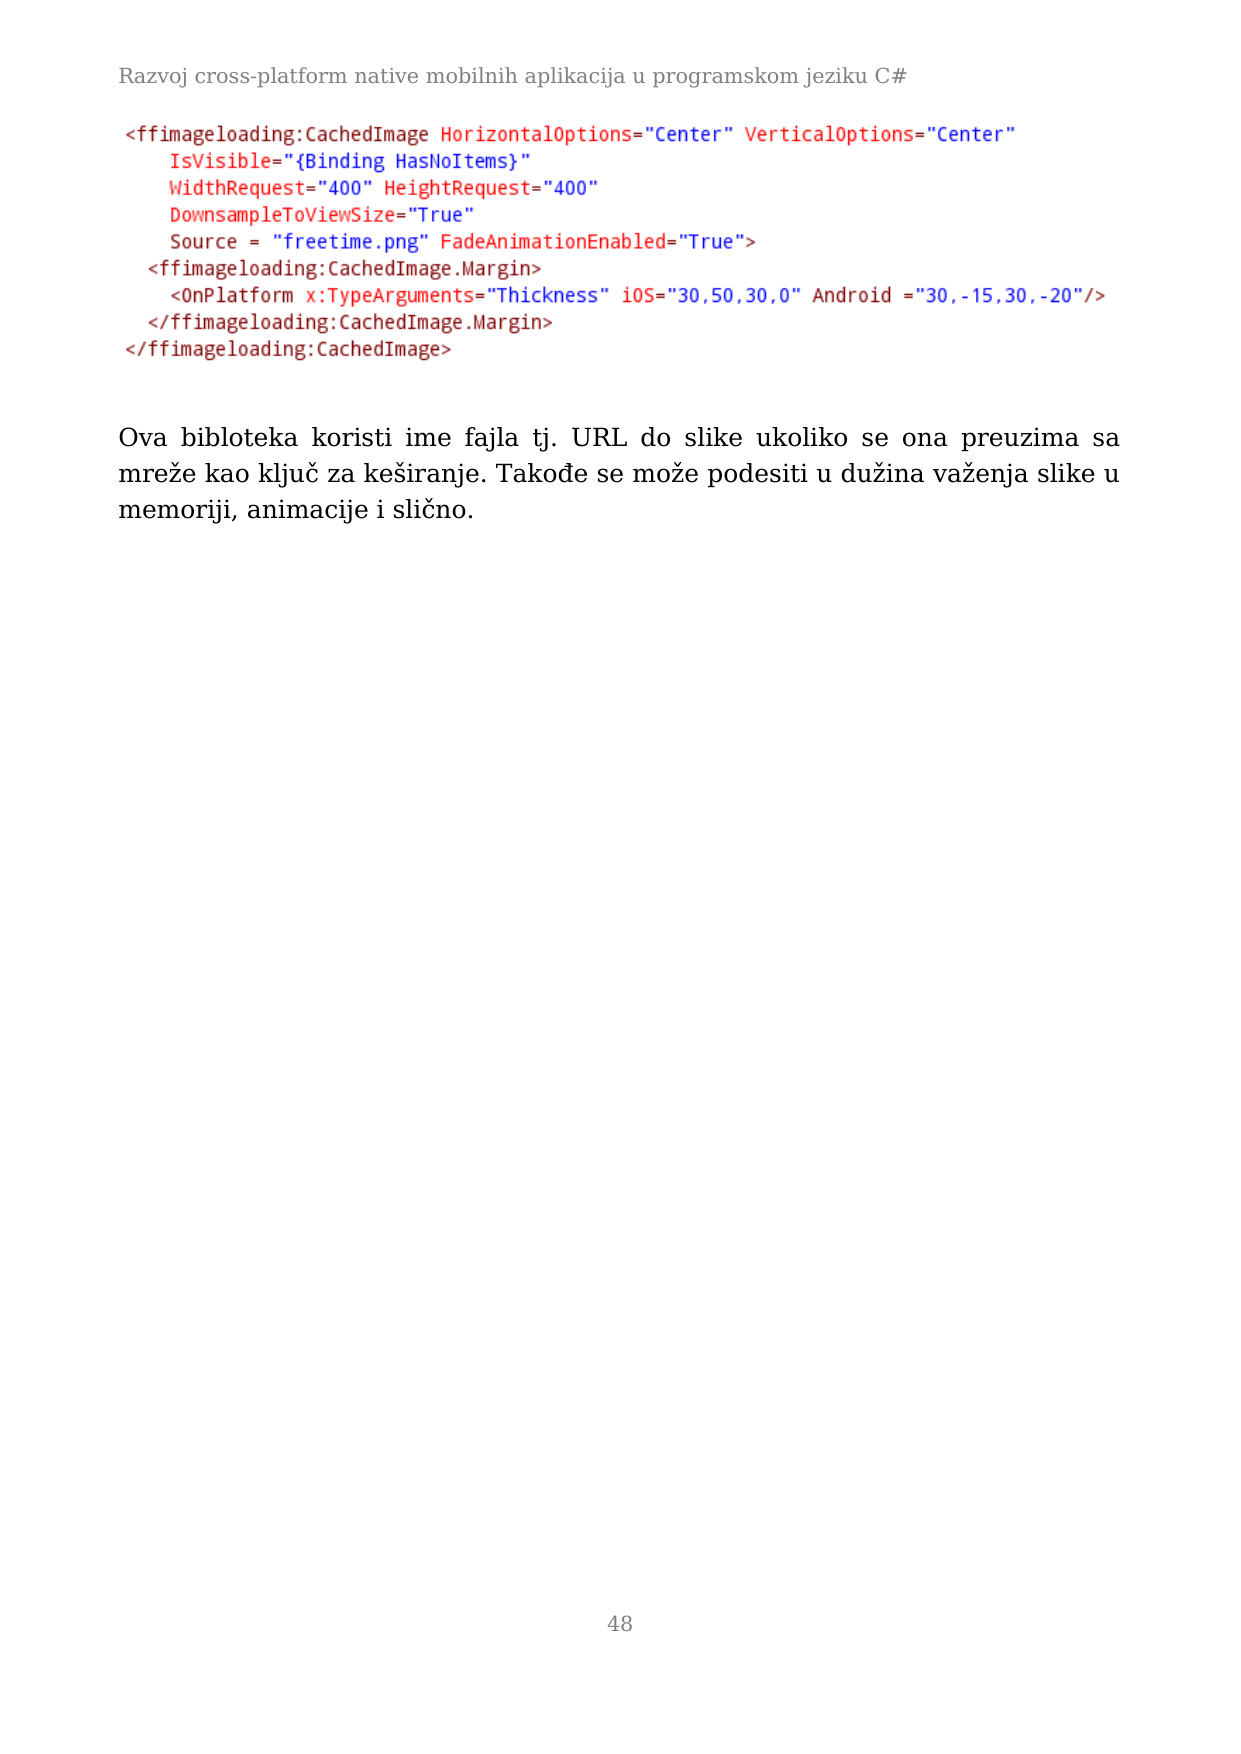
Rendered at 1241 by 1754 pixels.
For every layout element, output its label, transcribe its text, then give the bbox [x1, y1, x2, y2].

picture [118, 123, 1123, 366]
text Ova bibloteka koristi ime fajla tj. URL do slike ukoliko se ona preuzima sa mreže kao ključ za keširanje. Takođe se može podesiti u dužina važenja slike u memoriji, animacije i slično. [118, 422, 1122, 524]
